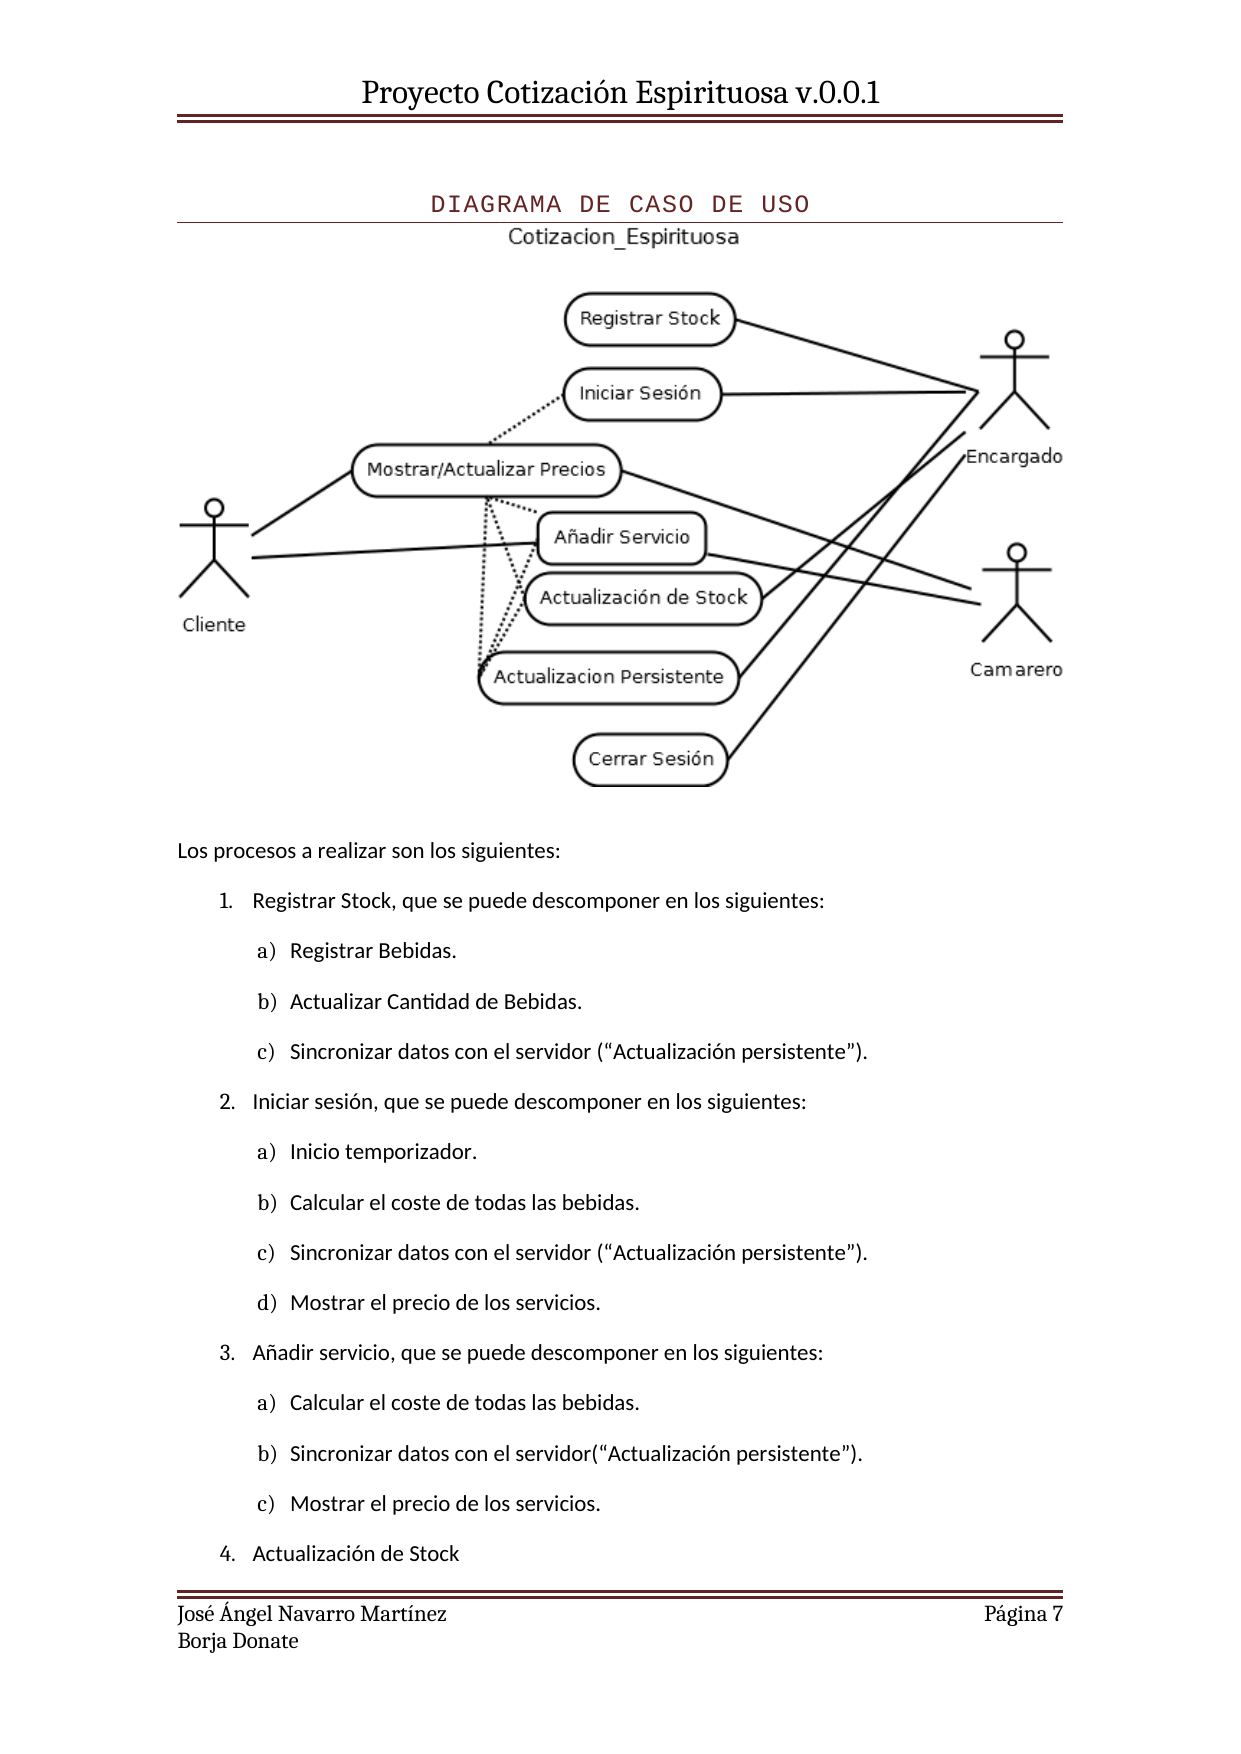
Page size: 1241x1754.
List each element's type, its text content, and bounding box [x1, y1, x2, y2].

list Calcular el coste de todas las bebidas. [252, 1388, 1063, 1417]
subtitle Diagrama de Caso de Uso [177, 192, 1063, 222]
list Sincronizar datos con el servidor(“Actualización persistente”). [252, 1439, 1063, 1467]
list Añadir servicio, que se puede descomponer en los siguientes: [215, 1338, 1063, 1366]
list Sincronizar datos con el servidor (“Actualización persistente”). [252, 1037, 1063, 1065]
list Registrar Stock, que se puede descomponer en los siguientes: [215, 886, 1063, 914]
list Registrar Bebidas. [252, 937, 1063, 965]
picture [177, 224, 1063, 787]
list Actualización de Stock [215, 1539, 1063, 1567]
list Mostrar el precio de los servicios. [252, 1489, 1063, 1517]
list Iniciar sesión, que se puede descomponer en los siguientes: [215, 1087, 1063, 1115]
list Mostrar el precio de los servicios. [252, 1288, 1063, 1316]
list Actualizar Cantidad de Bebidas. [252, 987, 1063, 1015]
list Inicio temporizador. [252, 1137, 1063, 1166]
text Los procesos a realizar son los siguientes: [177, 836, 1063, 864]
list Sincronizar datos con el servidor (“Actualización persistente”). [252, 1238, 1063, 1266]
list Calcular el coste de todas las bebidas. [252, 1188, 1063, 1216]
